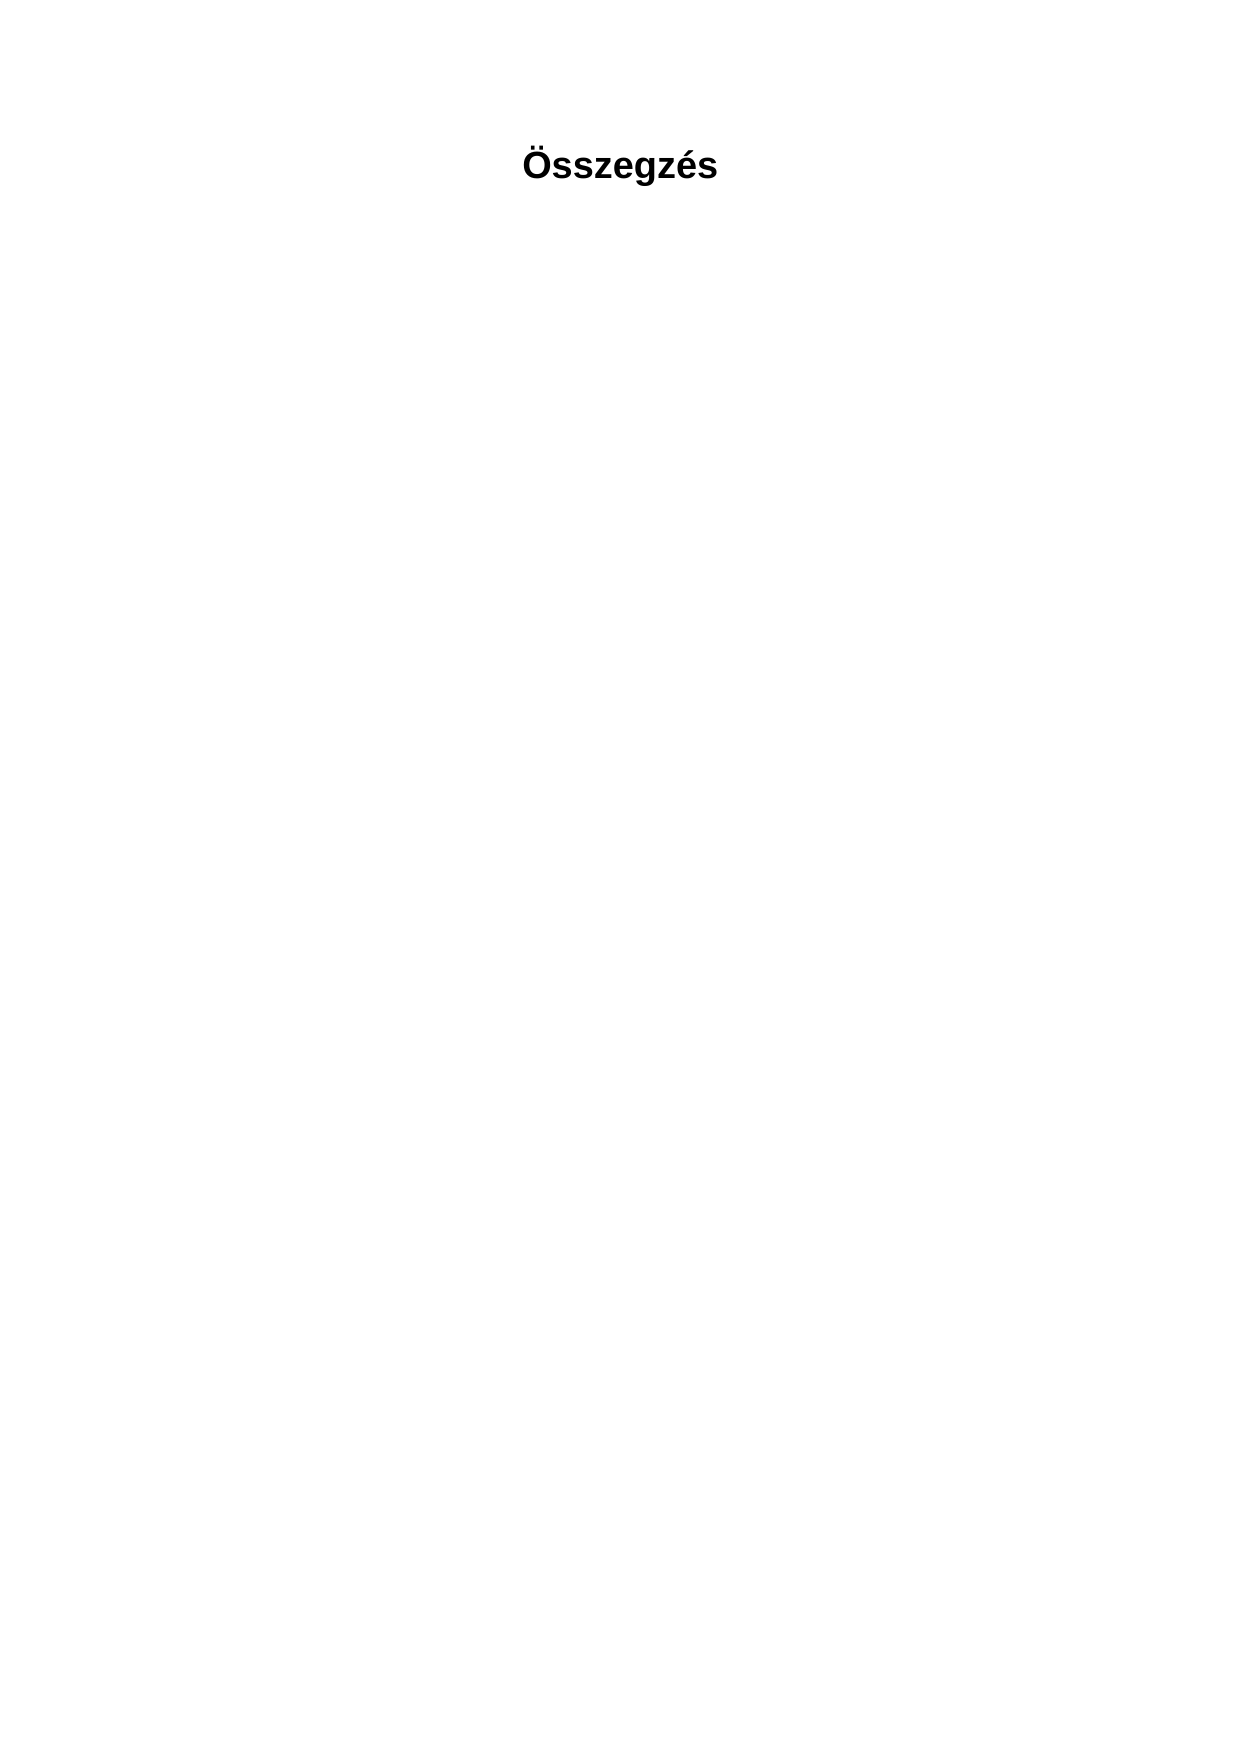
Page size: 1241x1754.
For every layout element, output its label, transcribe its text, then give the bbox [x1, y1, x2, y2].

subtitle Összegzés [118, 143, 1122, 187]
